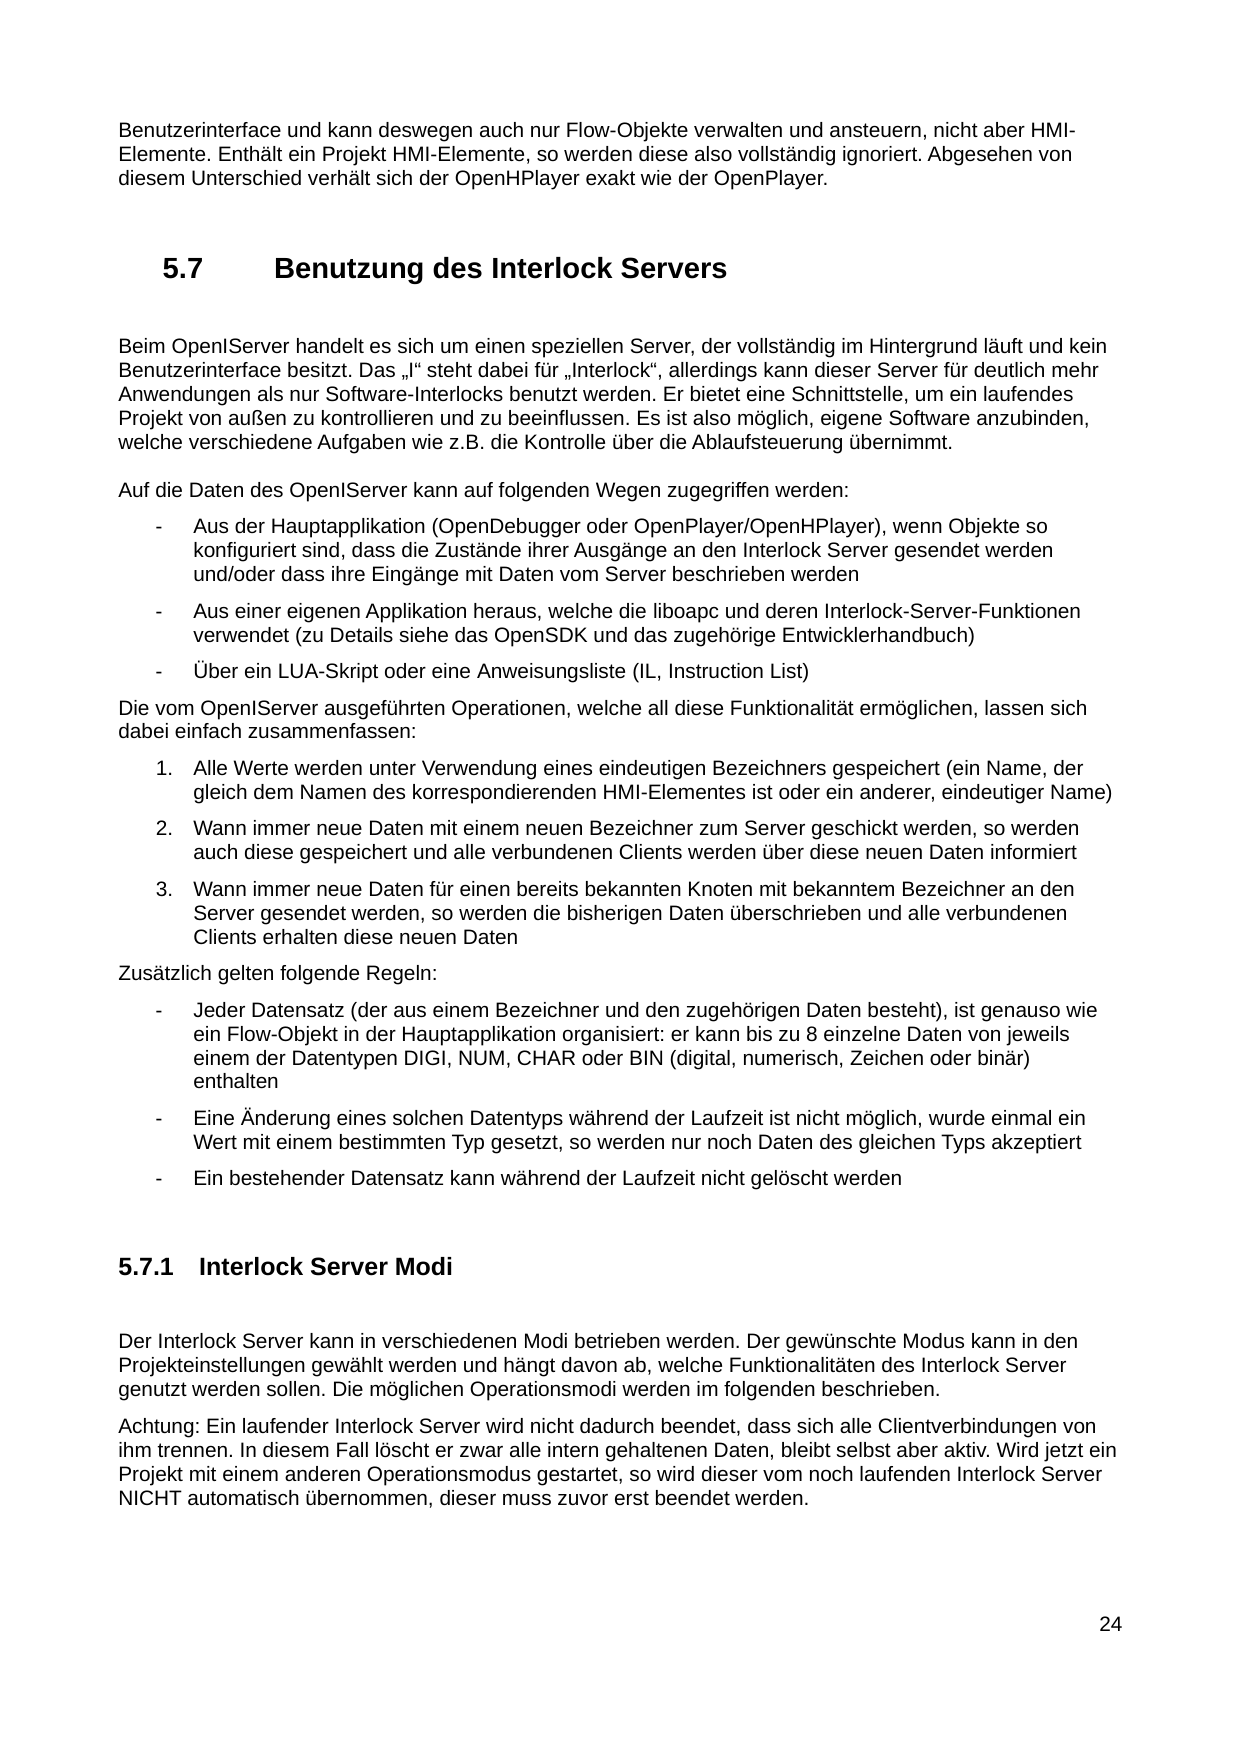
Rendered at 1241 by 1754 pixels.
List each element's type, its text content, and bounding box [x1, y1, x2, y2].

list Wann immer neue Daten mit einem neuen Bezeichner zum Server geschickt werden, so werden auch diese gespeichert und alle verbundenen Clients werden über diese neuen Daten informiert [156, 816, 1122, 864]
list Ein bestehender Datensatz kann während der Laufzeit nicht gelöscht werden [156, 1166, 1122, 1190]
text Die vom OpenIServer ausgeführten Operationen, welche all diese Funktionalität ermöglichen, lassen sich dabei einfach zusammenfassen: [118, 695, 1122, 743]
list Über ein LUA-Skript oder eine Anweisungsliste (IL, Instruction List) [156, 659, 1122, 683]
list Eine Änderung eines solchen Datentyps während der Laufzeit ist nicht möglich, wurde einmal ein Wert mit einem bestimmten Typ gesetzt, so werden nur noch Daten des gleichen Typs akzeptiert [156, 1106, 1122, 1154]
text Zusätzlich gelten folgende Regeln: [118, 961, 1122, 985]
list Aus einer eigenen Applikation heraus, welche die liboapc und deren Interlock-Server-Funktionen verwendet (zu Details siehe das OpenSDK und das zugehörige Entwicklerhandbuch) [156, 598, 1122, 646]
text Achtung: Ein laufender Interlock Server wird nicht dadurch beendet, dass sich alle Clientverbindungen von ihm trennen. In diesem Fall löscht er zwar alle intern gehaltenen Daten, bleibt selbst aber aktiv. Wird jetzt ein Projekt mit einem anderen Operationsmodus gestartet, so wird dieser vom noch laufenden Interlock Server NICHT automatisch übernommen, dieser muss zuvor erst beendet werden. [118, 1414, 1122, 1509]
text Benutzerinterface und kann deswegen auch nur Flow-Objekte verwalten und ansteuern, nicht aber HMI-Elemente. Enthält ein Projekt HMI-Elemente, so werden diese also vollständig ignoriert. Abgesehen von diesem Unterschied verhält sich der OpenHPlayer exakt wie der OpenPlayer. [118, 118, 1122, 190]
list Aus der Hauptapplikation (OpenDebugger oder OpenPlayer/OpenHPlayer), wenn Objekte so konfiguriert sind, dass die Zustände ihrer Ausgänge an den Interlock Server gesendet werden und/oder dass ihre Eingänge mit Daten vom Server beschrieben werden [156, 514, 1122, 586]
text Beim OpenIServer handelt es sich um einen speziellen Server, der vollständig im Hintergrund läuft und kein Benutzerinterface besitzt. Das „I“ steht dabei für „Interlock“, allerdings kann dieser Server für deutlich mehr Anwendungen als nur Software-Interlocks benutzt werden. Er bietet eine Schnittstelle, um ein laufendes Projekt von außen zu kontrollieren und zu beeinflussen. Es ist also möglich, eigene Software anzubinden, welche verschiedene Aufgaben wie z.B. die Kontrolle über die Ablaufsteuerung übernimmt. Auf die Daten des OpenIServer kann auf folgenden Wegen zugegriffen werden: [118, 334, 1122, 502]
subtitle Benutzung des Interlock Servers [162, 251, 1122, 285]
list Jeder Datensatz (der aus einem Bezeichner und den zugehörigen Daten besteht), ist genauso wie ein Flow-Objekt in der Hauptapplikation organisiert: er kann bis zu 8 einzelne Daten von jeweils einem der Datentypen DIGI, NUM, CHAR oder BIN (digital, numerisch, Zeichen oder binär) enthalten [156, 997, 1122, 1093]
subtitle Interlock Server Modi [118, 1252, 1122, 1280]
text Der Interlock Server kann in verschiedenen Modi betrieben werden. Der gewünschte Modus kann in den Projekteinstellungen gewählt werden und hängt davon ab, welche Funktionalitäten des Interlock Server genutzt werden sollen. Die möglichen Operationsmodi werden im folgenden beschrieben. [118, 1329, 1122, 1401]
list Wann immer neue Daten für einen bereits bekannten Knoten mit bekanntem Bezeichner an den Server gesendet werden, so werden die bisherigen Daten überschrieben und alle verbundenen Clients erhalten diese neuen Daten [156, 877, 1122, 948]
list Alle Werte werden unter Verwendung eines eindeutigen Bezeichners gespeichert (ein Name, der gleich dem Namen des korrespondierenden HMI-Elementes ist oder ein anderer, eindeutiger Name) [156, 756, 1122, 804]
